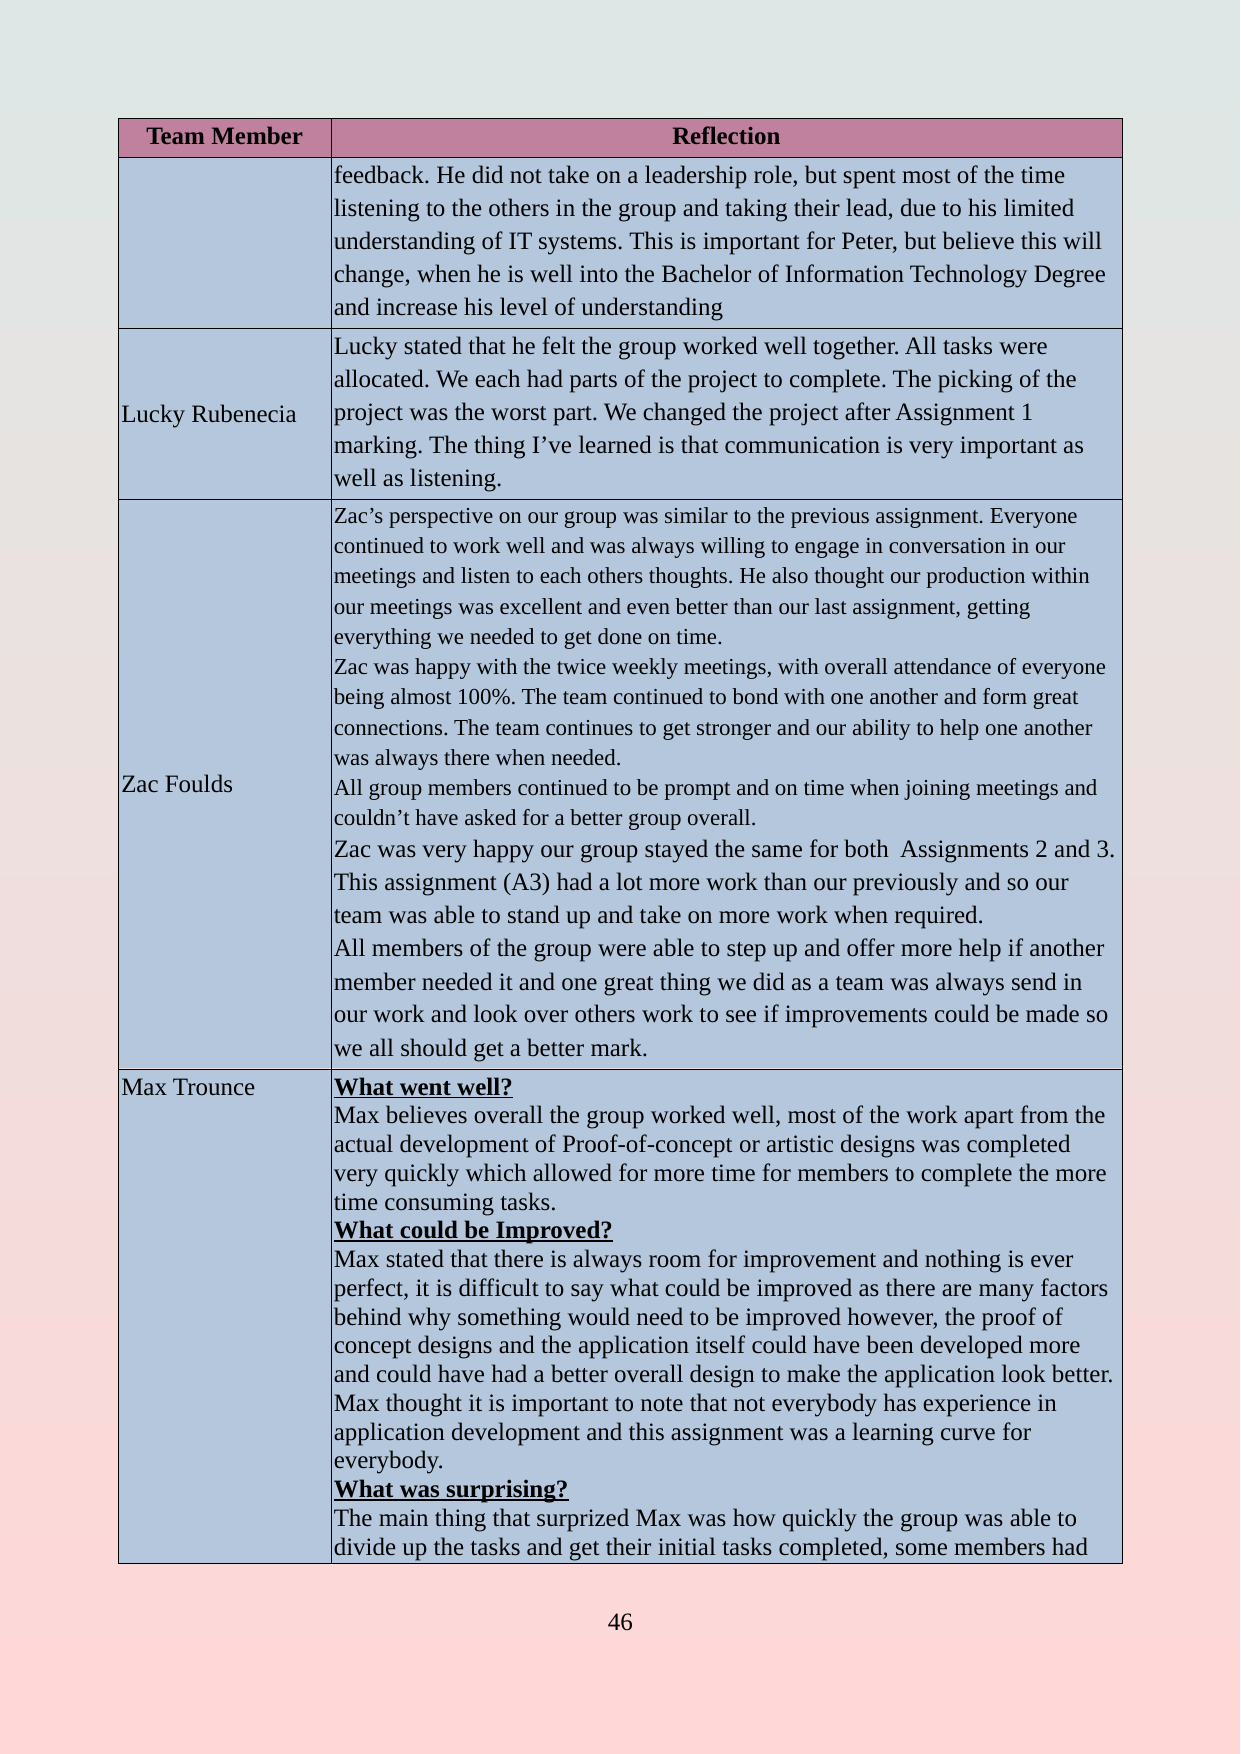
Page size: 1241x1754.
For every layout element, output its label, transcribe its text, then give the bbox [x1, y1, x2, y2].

table_header Team Member [119, 119, 331, 157]
table_cell Zac’s perspective on our group was similar to the previous assignment. Everyone continued to work well and was always willing to engage in conversation in our meetings and listen to each others thoughts. He also thought our production within our meetings was excellent and even better than our last assignment, getting everything we needed to get done on time. Zac was happy with the twice weekly meetings, with overall attendance of everyone being almost 100%. The team continued to bond with one another and form great connections. The team continues to get stronger and our ability to help one another was always there when needed. All group members continued to be prompt and on time when joining meetings and couldn’t have asked for a better group overall. Zac was very happy our group stayed the same for both Assignments 2 and 3. This assignment (A3) had a lot more work than our previously and so our team was able to stand up and take on more work when required. All members of the group were able to step up and offer more help if another member needed it and one great thing we did as a team was always send in our work and look over others work to see if improvements could be made so we all should get a better mark. [332, 500, 1122, 1068]
table_cell [119, 158, 331, 328]
table_cell What went well? Max believes overall the group worked well, most of the work apart from the actual development of Proof-of-concept or artistic designs was completed very quickly which allowed for more time for members to complete the more time consuming tasks. What could be Improved? Max stated that there is always room for improvement and nothing is ever perfect, it is difficult to say what could be improved as there are many factors behind why something would need to be improved however, the proof of concept designs and the application itself could have been developed more and could have had a better overall design to make the application look better. Max thought it is important to note that not everybody has experience in application development and this assignment was a learning curve for everybody. What was surprising? The main thing that surprized Max was how quickly the group was able to divide up the tasks and get their initial tasks completed, some members had [332, 1070, 1122, 1563]
table_cell Max Trounce [119, 1070, 331, 1563]
table_cell Lucky stated that he felt the group worked well together. All tasks were allocated. We each had parts of the project to complete. The picking of the project was the worst part. We changed the project after Assignment 1 marking. The thing I’ve learned is that communication is very important as well as listening. [332, 329, 1122, 499]
table_header Reflection [332, 119, 1122, 157]
table_cell Zac Foulds [119, 500, 331, 1068]
table_cell feedback. He did not take on a leadership role, but spent most of the time listening to the others in the group and taking their lead, due to his limited understanding of IT systems. This is important for Peter, but believe this will change, when he is well into the Bachelor of Information Technology Degree and increase his level of understanding [332, 158, 1122, 328]
table_cell Lucky Rubenecia [119, 329, 331, 499]
